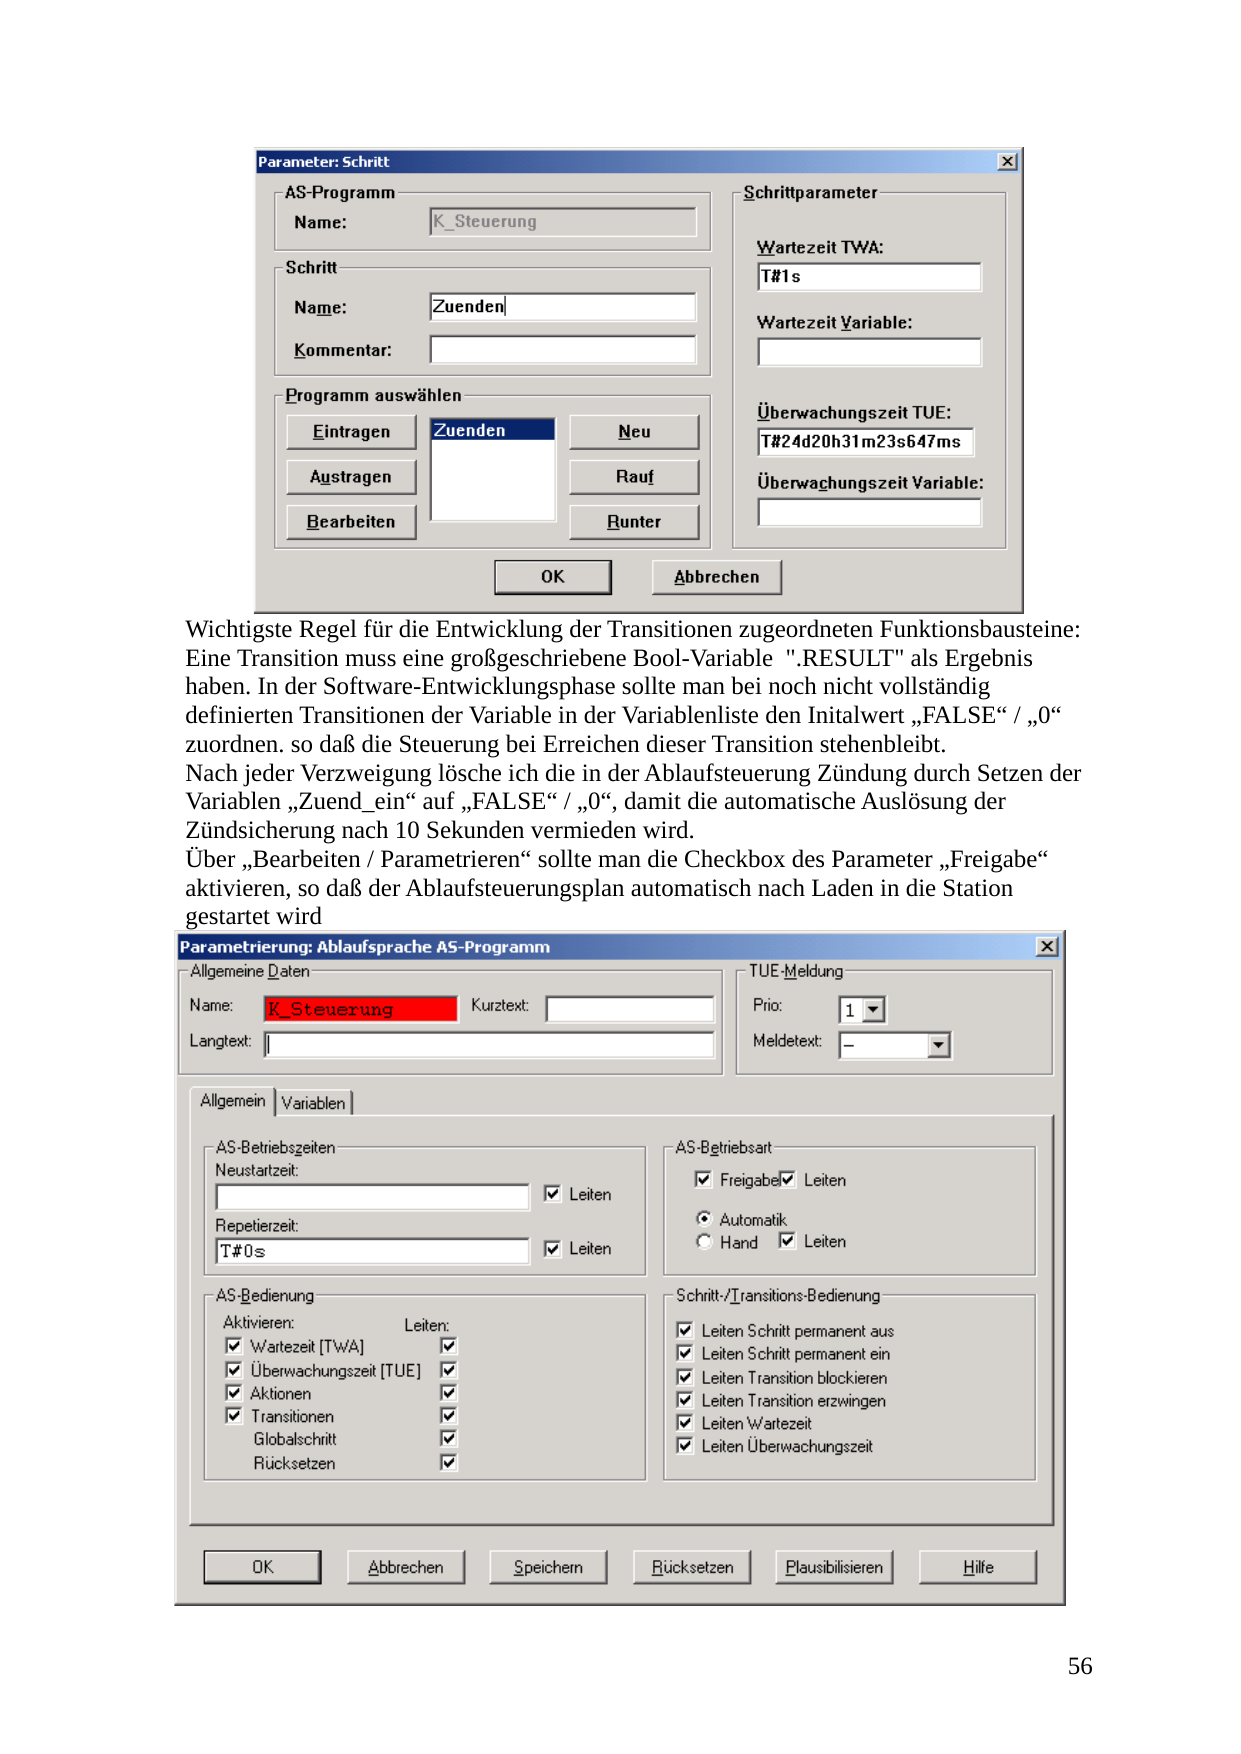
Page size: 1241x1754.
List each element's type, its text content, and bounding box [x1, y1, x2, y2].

list Wichtigste Regel für die Entwicklung der Transitionen zugeordneten Funktionsbausteine: Eine Transition muss eine großgeschriebene Bool-Variable ".RESULT" als Ergebnis haben. In der Software-Entwicklungsphase sollte man bei noch nicht vollständig definierten Transitionen der Variable in der Variablenliste den Initalwert „FALSE“ / „0“ zuordnen. so daß die Steuerung bei Erreichen dieser Transition stehenbleibt. [148, 614, 1093, 758]
picture [174, 930, 1066, 1606]
list Nach jeder Verzweigung lösche ich die in der Ablaufsteuerung Zündung durch Setzen der Variablen „Zuend_ein“ auf „FALSE“ / „0“, damit die automatische Auslösung der Zündsicherung nach 10 Sekunden vermieden wird. [148, 758, 1093, 844]
picture [253, 147, 1024, 614]
list Über „Bearbeiten / Parametrieren“ sollte man die Checkbox des Parameter „Freigabe“ aktivieren, so daß der Ablaufsteuerungsplan automatisch nach Laden in die Station gestartet wird [148, 844, 1093, 930]
